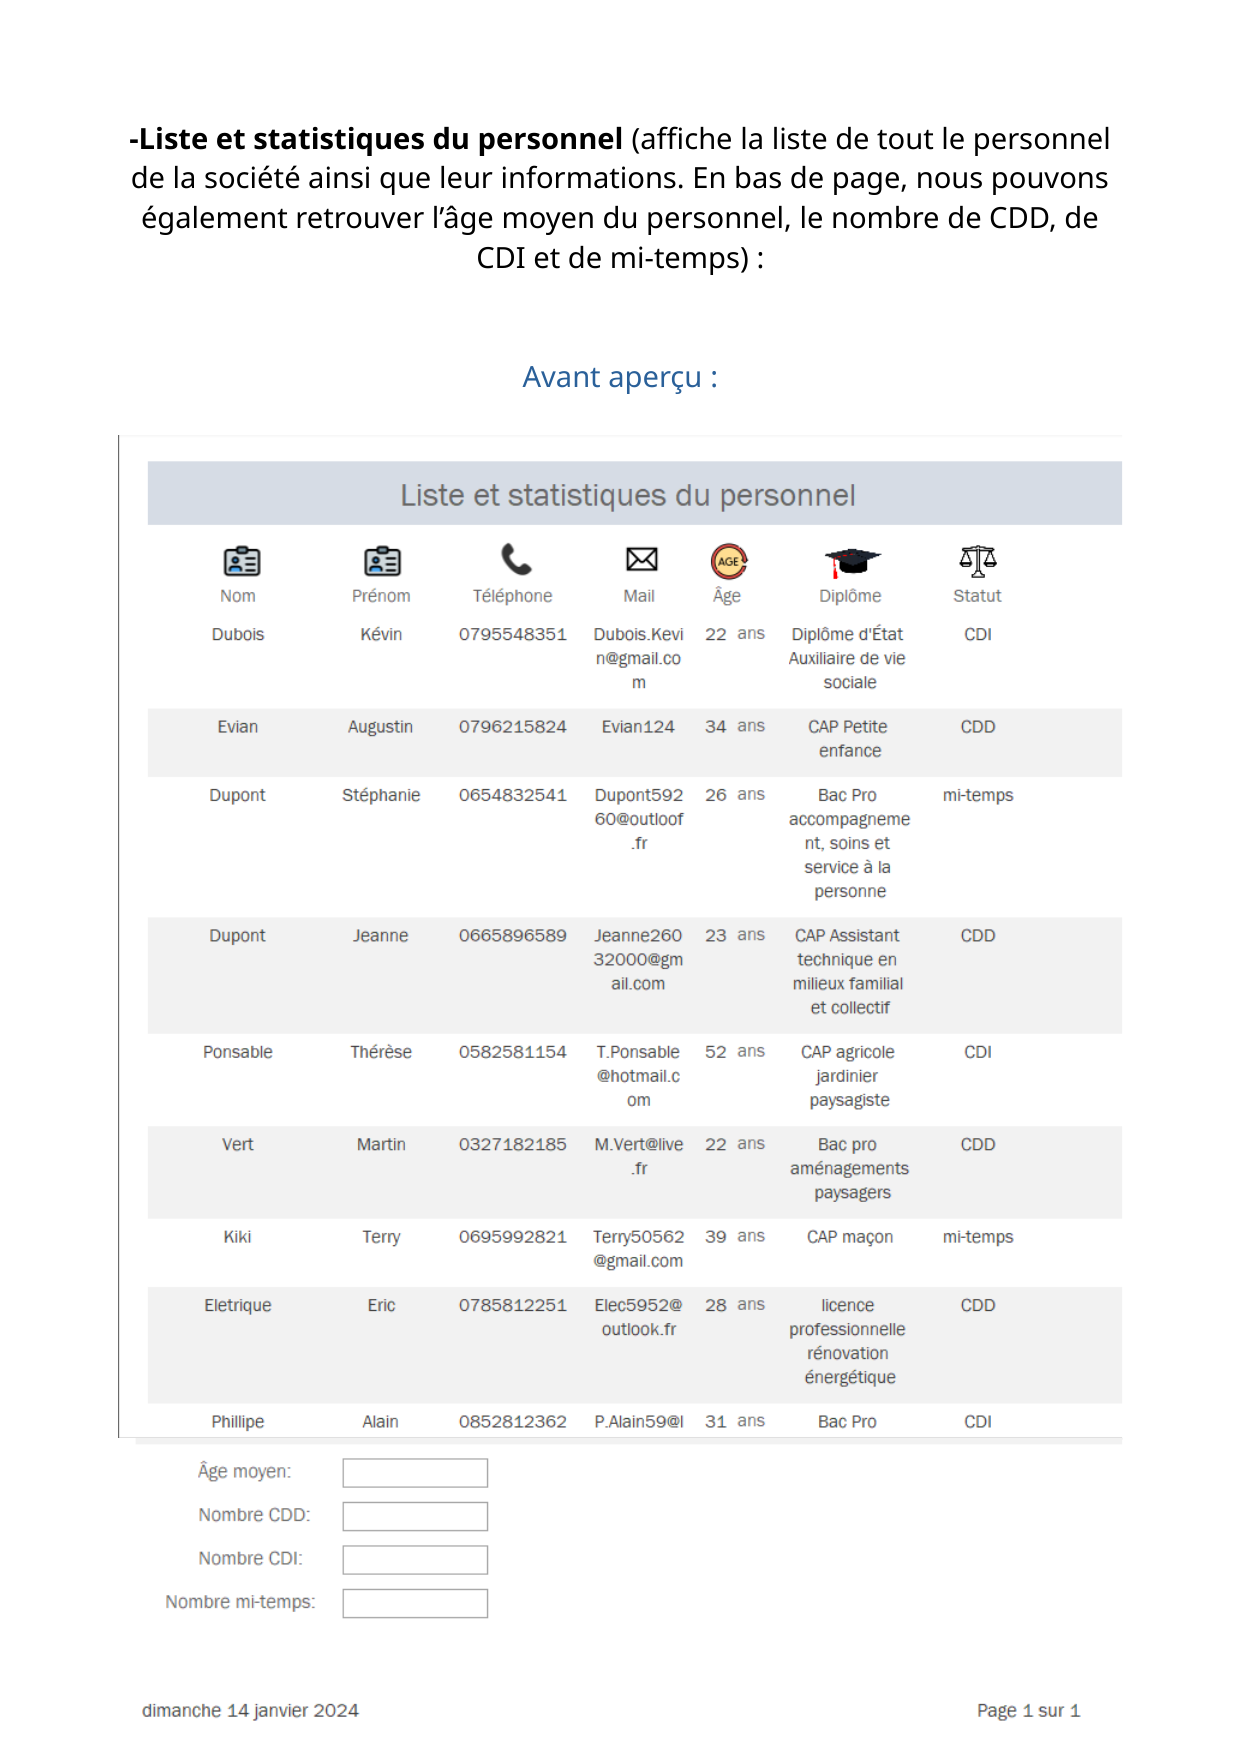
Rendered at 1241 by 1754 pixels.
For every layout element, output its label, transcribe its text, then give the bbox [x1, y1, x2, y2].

picture [118, 435, 1123, 1754]
text -Liste et statistiques du personnel (affiche la liste de tout le personnel de la société ainsi que leur informations. En bas de page, nous pouvons également retrouver l’âge moyen du personnel, le nombre de CDD, de CDI et de mi-temps) : [118, 118, 1122, 277]
text Avant aperçu : [118, 356, 1122, 396]
